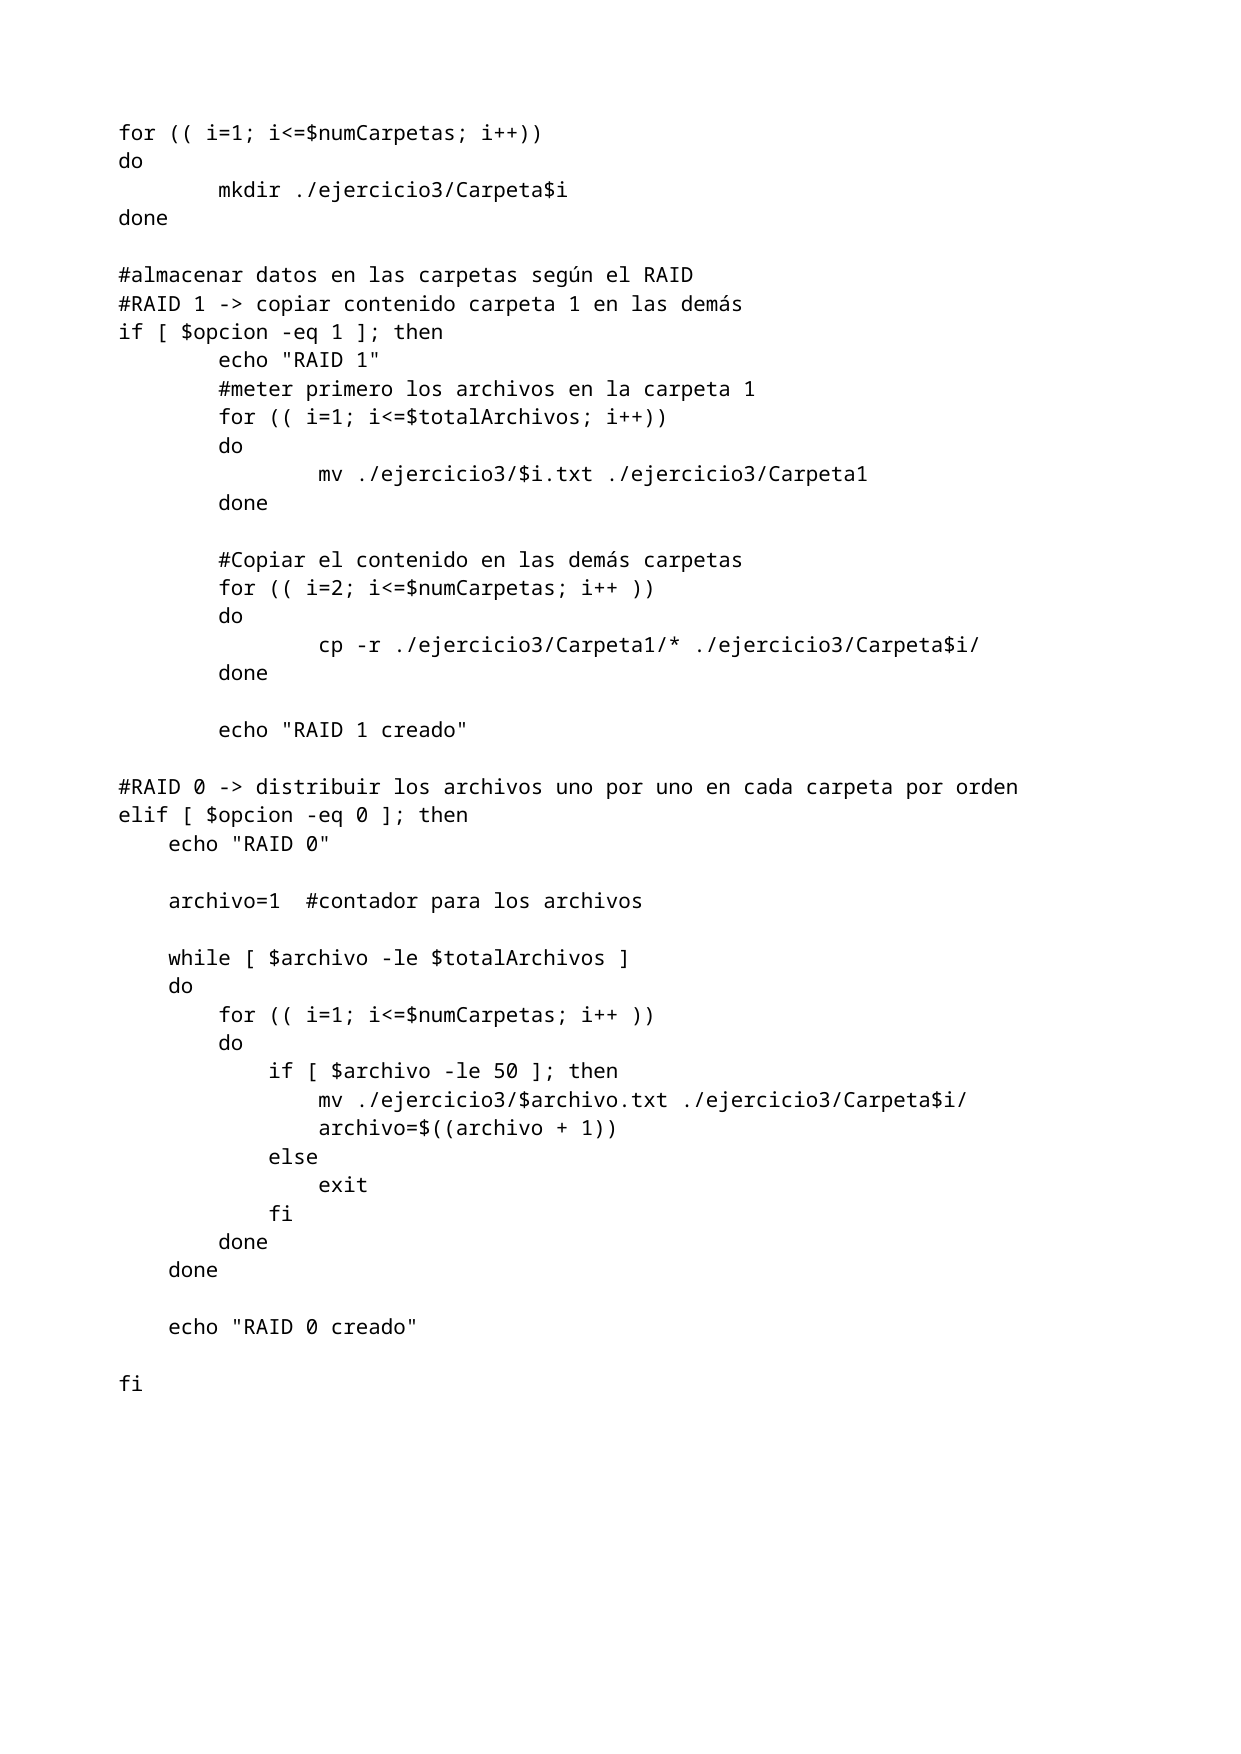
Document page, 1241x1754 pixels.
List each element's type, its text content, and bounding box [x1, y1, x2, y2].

text mv ./ejercicio3/$archivo.txt ./ejercicio3/Carpeta$i/ [118, 1085, 1122, 1113]
text #almacenar datos en las carpetas según el RAID [118, 260, 1122, 289]
text do [118, 431, 1122, 459]
text echo "RAID 0 creado" [118, 1312, 1122, 1341]
text cp -r ./ejercicio3/Carpeta1/* ./ejercicio3/Carpeta$i/ [118, 630, 1122, 658]
text if [ $opcion -eq 1 ]; then [118, 317, 1122, 346]
text archivo=$((archivo + 1)) [118, 1113, 1122, 1142]
text fi [118, 1199, 1122, 1227]
text do [118, 147, 1122, 175]
text echo "RAID 1" [118, 346, 1122, 374]
text if [ $archivo -le 50 ]; then [118, 1057, 1122, 1085]
text fi [118, 1369, 1122, 1398]
text mv ./ejercicio3/$i.txt ./ejercicio3/Carpeta1 [118, 459, 1122, 488]
text do [118, 602, 1122, 630]
text do [118, 1028, 1122, 1057]
text #RAID 0 -> distribuir los archivos uno por uno en cada carpeta por orden [118, 772, 1122, 801]
text elif [ $opcion -eq 0 ]; then [118, 801, 1122, 829]
text for (( i=1; i<=$numCarpetas; i++ )) [118, 1000, 1122, 1028]
text archivo=1 #contador para los archivos [118, 886, 1122, 914]
text for (( i=1; i<=$numCarpetas; i++)) [118, 118, 1122, 147]
text done [118, 1227, 1122, 1256]
text while [ $archivo -le $totalArchivos ] [118, 943, 1122, 971]
text #RAID 1 -> copiar contenido carpeta 1 en las demás [118, 289, 1122, 317]
text mkdir ./ejercicio3/Carpeta$i [118, 175, 1122, 203]
text done [118, 203, 1122, 232]
text #meter primero los archivos en la carpeta 1 [118, 374, 1122, 402]
text for (( i=2; i<=$numCarpetas; i++ )) [118, 573, 1122, 602]
text echo "RAID 0" [118, 829, 1122, 857]
text echo "RAID 1 creado" [118, 715, 1122, 744]
text done [118, 658, 1122, 687]
text done [118, 1256, 1122, 1284]
text exit [118, 1170, 1122, 1199]
text done [118, 488, 1122, 516]
text for (( i=1; i<=$totalArchivos; i++)) [118, 402, 1122, 431]
text #Copiar el contenido en las demás carpetas [118, 545, 1122, 573]
text else [118, 1142, 1122, 1170]
text do [118, 971, 1122, 1000]
